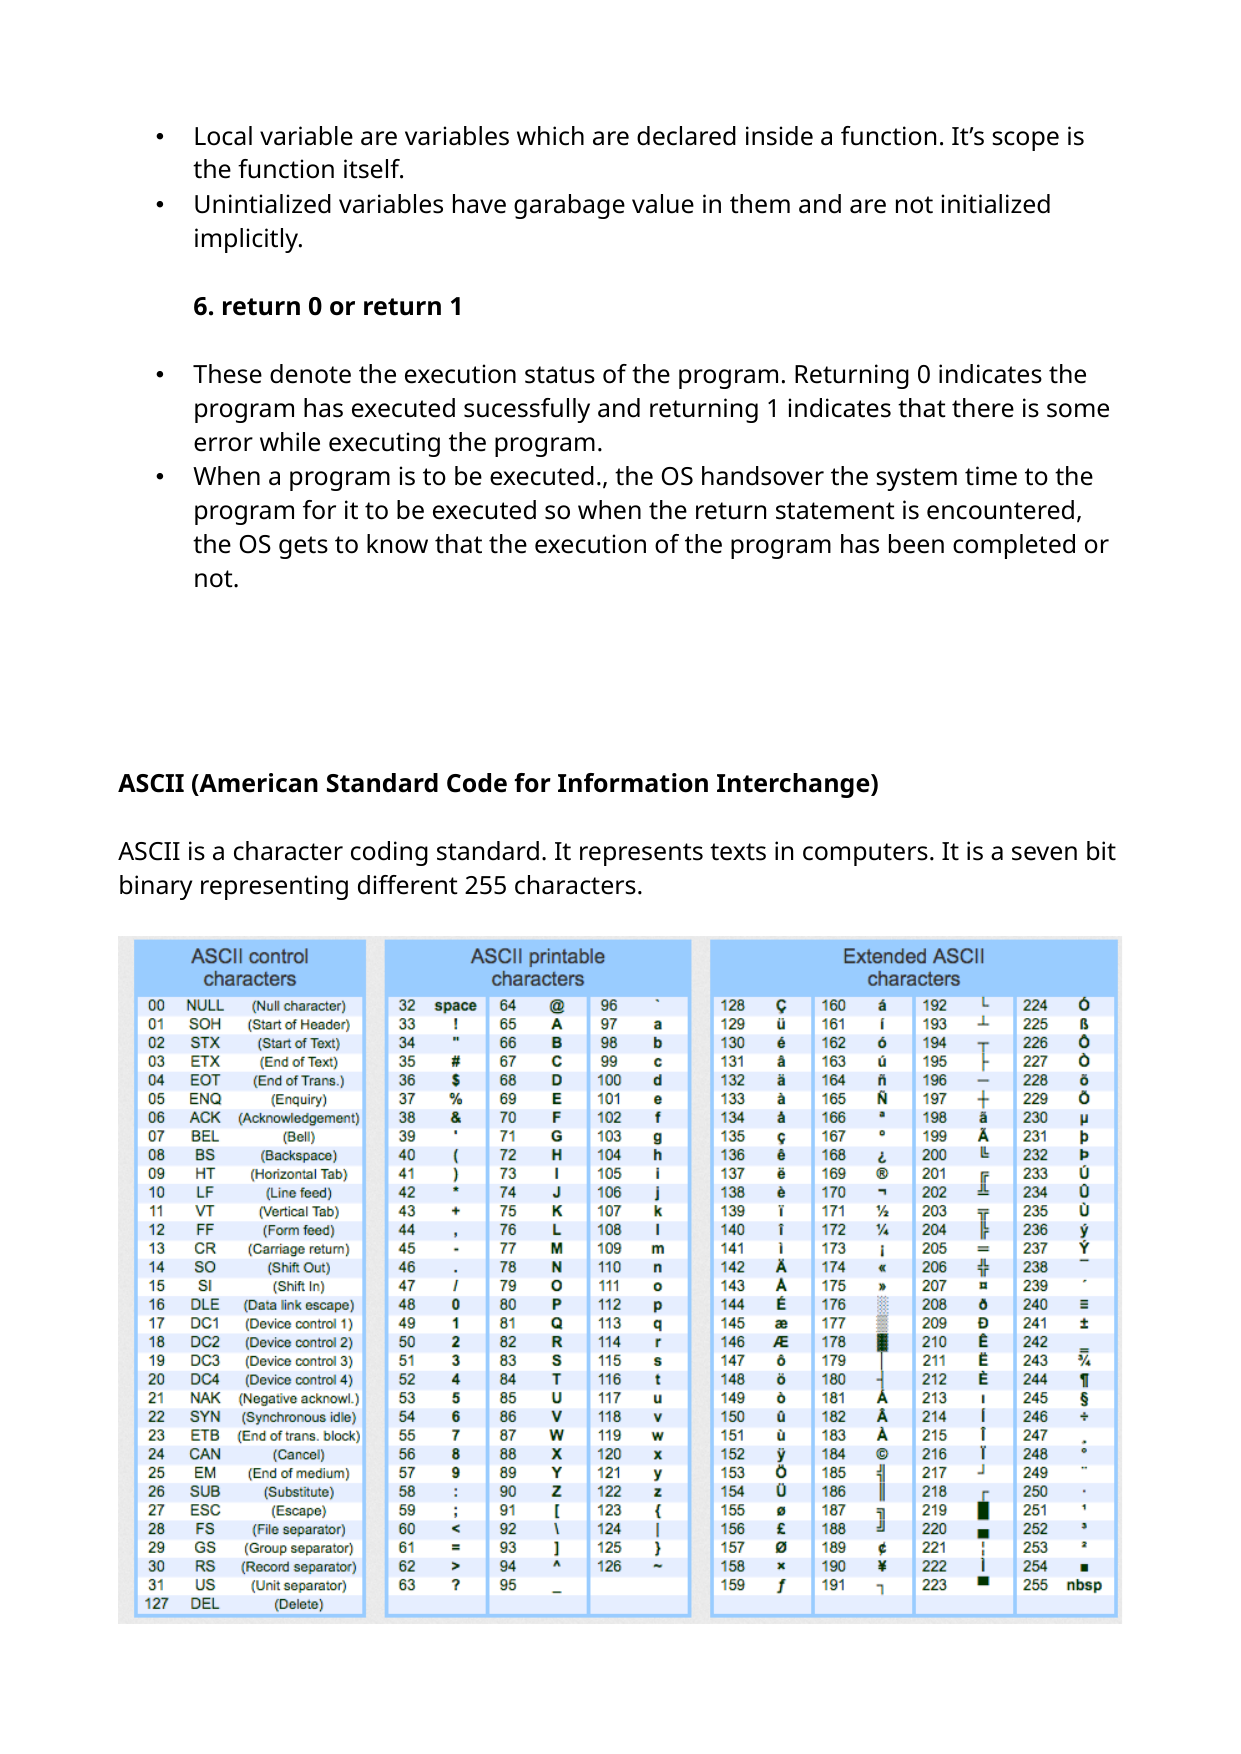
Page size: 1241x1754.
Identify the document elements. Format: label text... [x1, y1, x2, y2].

list 6. return 0 or return 1 [156, 288, 1122, 322]
text ASCII is a character coding standard. It represents texts in computers. It is a seven bit binary representing different 255 characters. [118, 833, 1122, 902]
picture [118, 936, 1123, 1624]
text ASCII (American Standard Code for Information Interchange) [118, 765, 1122, 799]
list When a program is to be executed., the OS handsover the system time to the program for it to be executed so when the return statement is encountered, the OS gets to know that the execution of the program has been completed or not. [156, 459, 1122, 595]
list These denote the execution status of the program. Returning 0 indicates the program has executed sucessfully and returning 1 indicates that there is some error while executing the program. [156, 357, 1122, 459]
list Unintialized variables have garabage value in them and are not initialized implicitly. [156, 186, 1122, 254]
list Local variable are variables which are declared inside a function. It’s scope is the function itself. [156, 118, 1122, 186]
